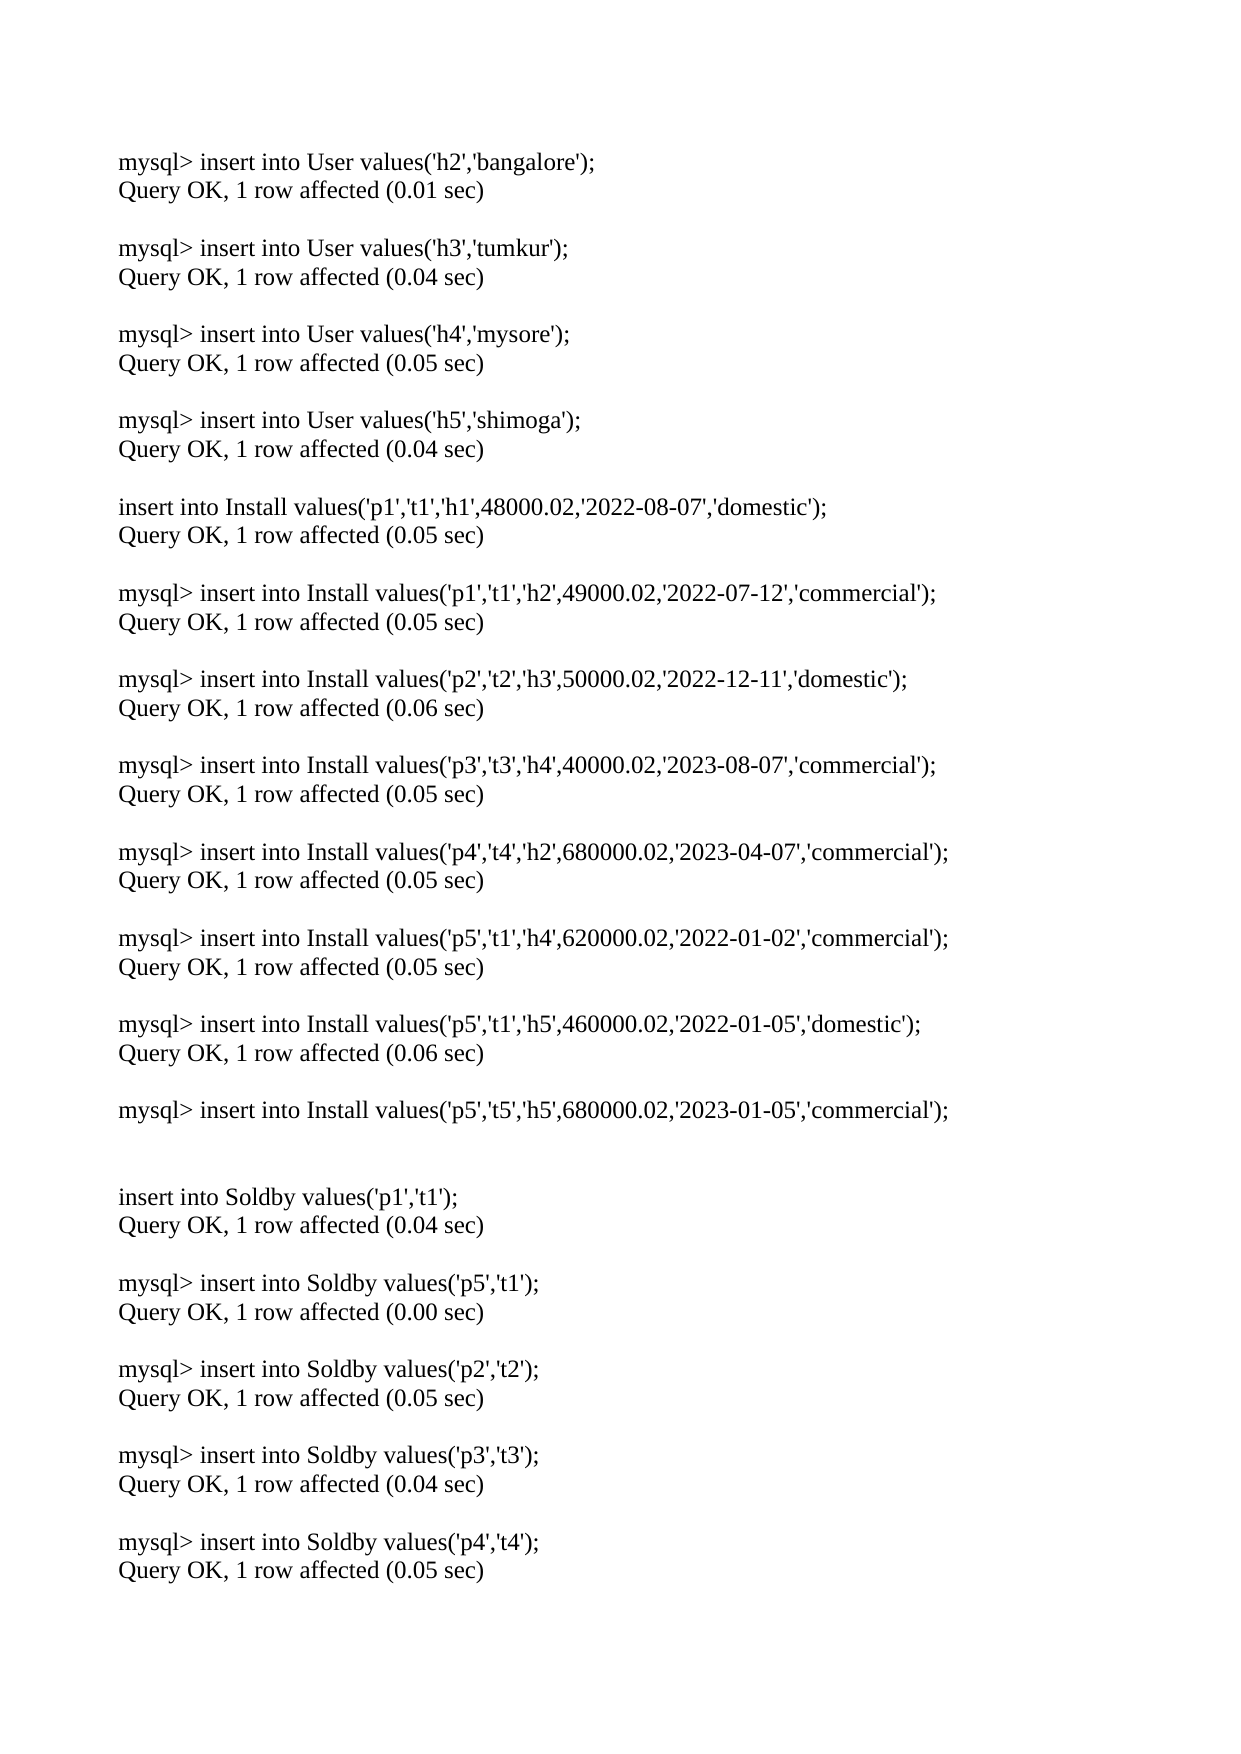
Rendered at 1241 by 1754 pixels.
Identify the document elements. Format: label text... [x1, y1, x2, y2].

text mysql> insert into Soldby values('p4','t4'); [118, 1527, 1122, 1556]
text Query OK, 1 row affected (0.01 sec) [118, 176, 1122, 204]
text Query OK, 1 row affected (0.05 sec) [118, 348, 1122, 377]
text Query OK, 1 row affected (0.05 sec) [118, 952, 1122, 981]
text mysql> insert into Install values('p3','t3','h4',40000.02,'2023-08-07','commercial'); [118, 751, 1122, 779]
text mysql> insert into Soldby values('p2','t2'); [118, 1354, 1122, 1383]
text mysql> insert into Install values('p4','t4','h2',680000.02,'2023-04-07','commercial'); [118, 837, 1122, 866]
text Query OK, 1 row affected (0.05 sec) [118, 1556, 1122, 1584]
text Query OK, 1 row affected (0.04 sec) [118, 262, 1122, 291]
text Query OK, 1 row affected (0.06 sec) [118, 1038, 1122, 1067]
text Query OK, 1 row affected (0.05 sec) [118, 779, 1122, 808]
text mysql> insert into Soldby values('p5','t1'); [118, 1268, 1122, 1297]
text mysql> insert into Install values('p1','t1','h2',49000.02,'2022-07-12','commercial'); [118, 578, 1122, 607]
text insert into Install values('p1','t1','h1',48000.02,'2022-08-07','domestic'); [118, 492, 1122, 521]
text mysql> insert into Install values('p5','t1','h4',620000.02,'2022-01-02','commercial'); [118, 923, 1122, 952]
text mysql> insert into Soldby values('p3','t3'); [118, 1441, 1122, 1469]
text Query OK, 1 row affected (0.05 sec) [118, 866, 1122, 894]
text insert into Soldby values('p1','t1'); [118, 1182, 1122, 1211]
text Query OK, 1 row affected (0.05 sec) [118, 521, 1122, 549]
text Query OK, 1 row affected (0.06 sec) [118, 693, 1122, 722]
text mysql> insert into Install values('p5','t1','h5',460000.02,'2022-01-05','domestic'); [118, 1009, 1122, 1038]
text Query OK, 1 row affected (0.05 sec) [118, 1383, 1122, 1412]
text mysql> insert into Install values('p2','t2','h3',50000.02,'2022-12-11','domestic'); [118, 664, 1122, 693]
text Query OK, 1 row affected (0.04 sec) [118, 434, 1122, 463]
text Query OK, 1 row affected (0.04 sec) [118, 1469, 1122, 1498]
text mysql> insert into User values('h4','mysore'); [118, 319, 1122, 348]
text mysql> insert into Install values('p5','t5','h5',680000.02,'2023-01-05','commercial'); [118, 1096, 1122, 1124]
text Query OK, 1 row affected (0.05 sec) [118, 607, 1122, 636]
text Query OK, 1 row affected (0.00 sec) [118, 1297, 1122, 1326]
text mysql> insert into User values('h2','bangalore'); [118, 147, 1122, 176]
text mysql> insert into User values('h5','shimoga'); [118, 406, 1122, 434]
text mysql> insert into User values('h3','tumkur'); [118, 233, 1122, 262]
text Query OK, 1 row affected (0.04 sec) [118, 1211, 1122, 1239]
